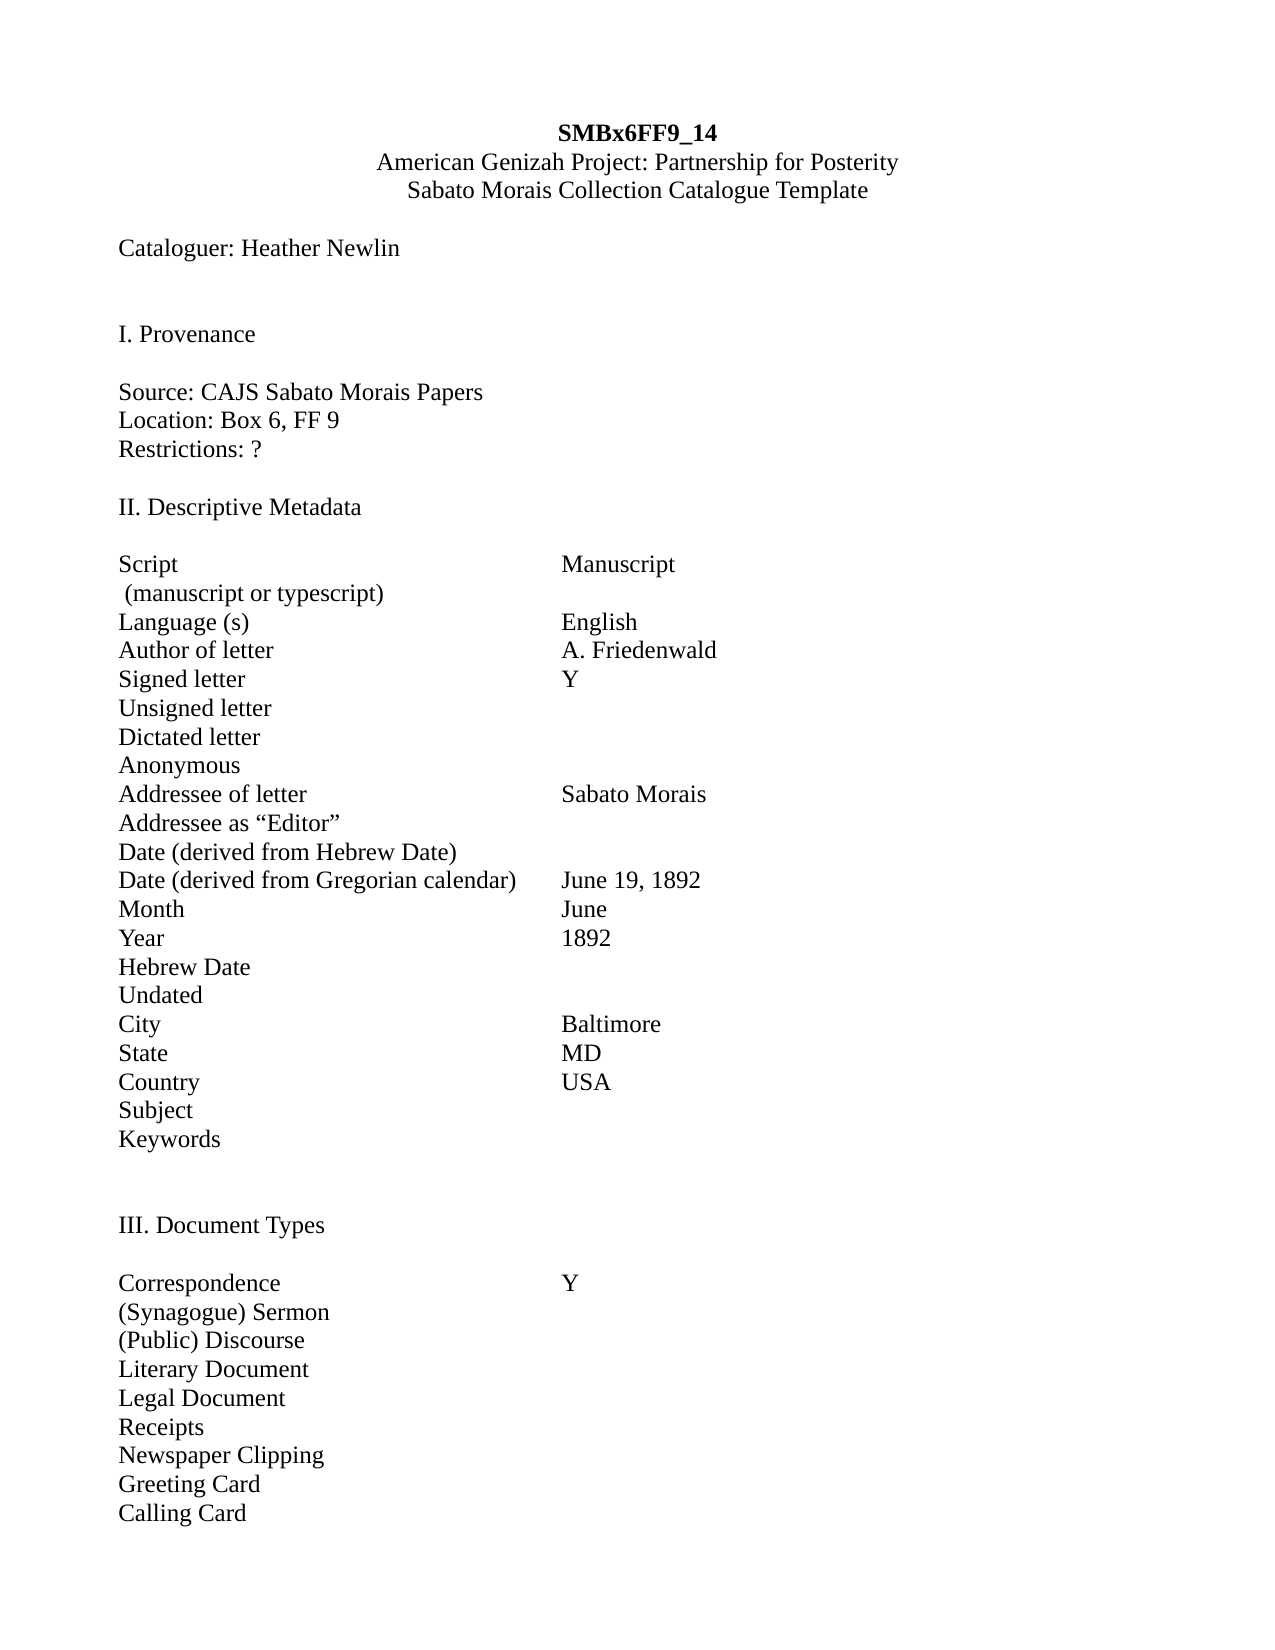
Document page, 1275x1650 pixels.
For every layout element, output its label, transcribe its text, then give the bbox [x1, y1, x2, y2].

text Receipts [118, 1412, 1157, 1441]
text Newspaper Clipping [118, 1441, 1157, 1469]
text Restrictions: ? [118, 434, 1157, 463]
text (manuscript or typescript) [118, 578, 1157, 607]
text II. Descriptive Metadata [118, 492, 1157, 521]
text Greeting Card [118, 1469, 1157, 1498]
text SMBx6FF9_14 [118, 118, 1157, 147]
text Sabato Morais Collection Catalogue Template [118, 176, 1157, 204]
text Country USA [118, 1067, 1157, 1096]
text Anonymous [118, 751, 1157, 779]
text Dictated letter [118, 722, 1157, 751]
text Source: CAJS Sabato Morais Papers [118, 377, 1157, 406]
text Subject [118, 1096, 1157, 1124]
text Language (s) English [118, 607, 1157, 636]
text I. Provenance [118, 319, 1157, 348]
text State MD [118, 1038, 1157, 1067]
text Keywords [118, 1124, 1157, 1153]
text Month June [118, 894, 1157, 923]
text Signed letter Y [118, 664, 1157, 693]
text Script Manuscript [118, 549, 1157, 578]
text Correspondence Y [118, 1268, 1157, 1297]
text Calling Card [118, 1498, 1157, 1527]
text Addressee of letter Sabato Morais [118, 779, 1157, 808]
text Undated [118, 981, 1157, 1009]
text III. Document Types [118, 1211, 1157, 1239]
text Year 1892 [118, 923, 1157, 952]
text American Genizah Project: Partnership for Posterity [118, 147, 1157, 176]
text Hebrew Date [118, 952, 1157, 981]
text Unsigned letter [118, 693, 1157, 722]
text Date (derived from Gregorian calendar) June 19, 1892 [118, 866, 1157, 894]
text (Public) Discourse [118, 1326, 1157, 1354]
text Legal Document [118, 1383, 1157, 1412]
text Location: Box 6, FF 9 [118, 406, 1157, 434]
text Literary Document [118, 1354, 1157, 1383]
text Author of letter A. Friedenwald [118, 636, 1157, 664]
text (Synagogue) Sermon [118, 1297, 1157, 1326]
text Date (derived from Hebrew Date) [118, 837, 1157, 866]
text Addressee as “Editor” [118, 808, 1157, 837]
text Cataloguer: Heather Newlin [118, 233, 1157, 262]
text City Baltimore [118, 1009, 1157, 1038]
